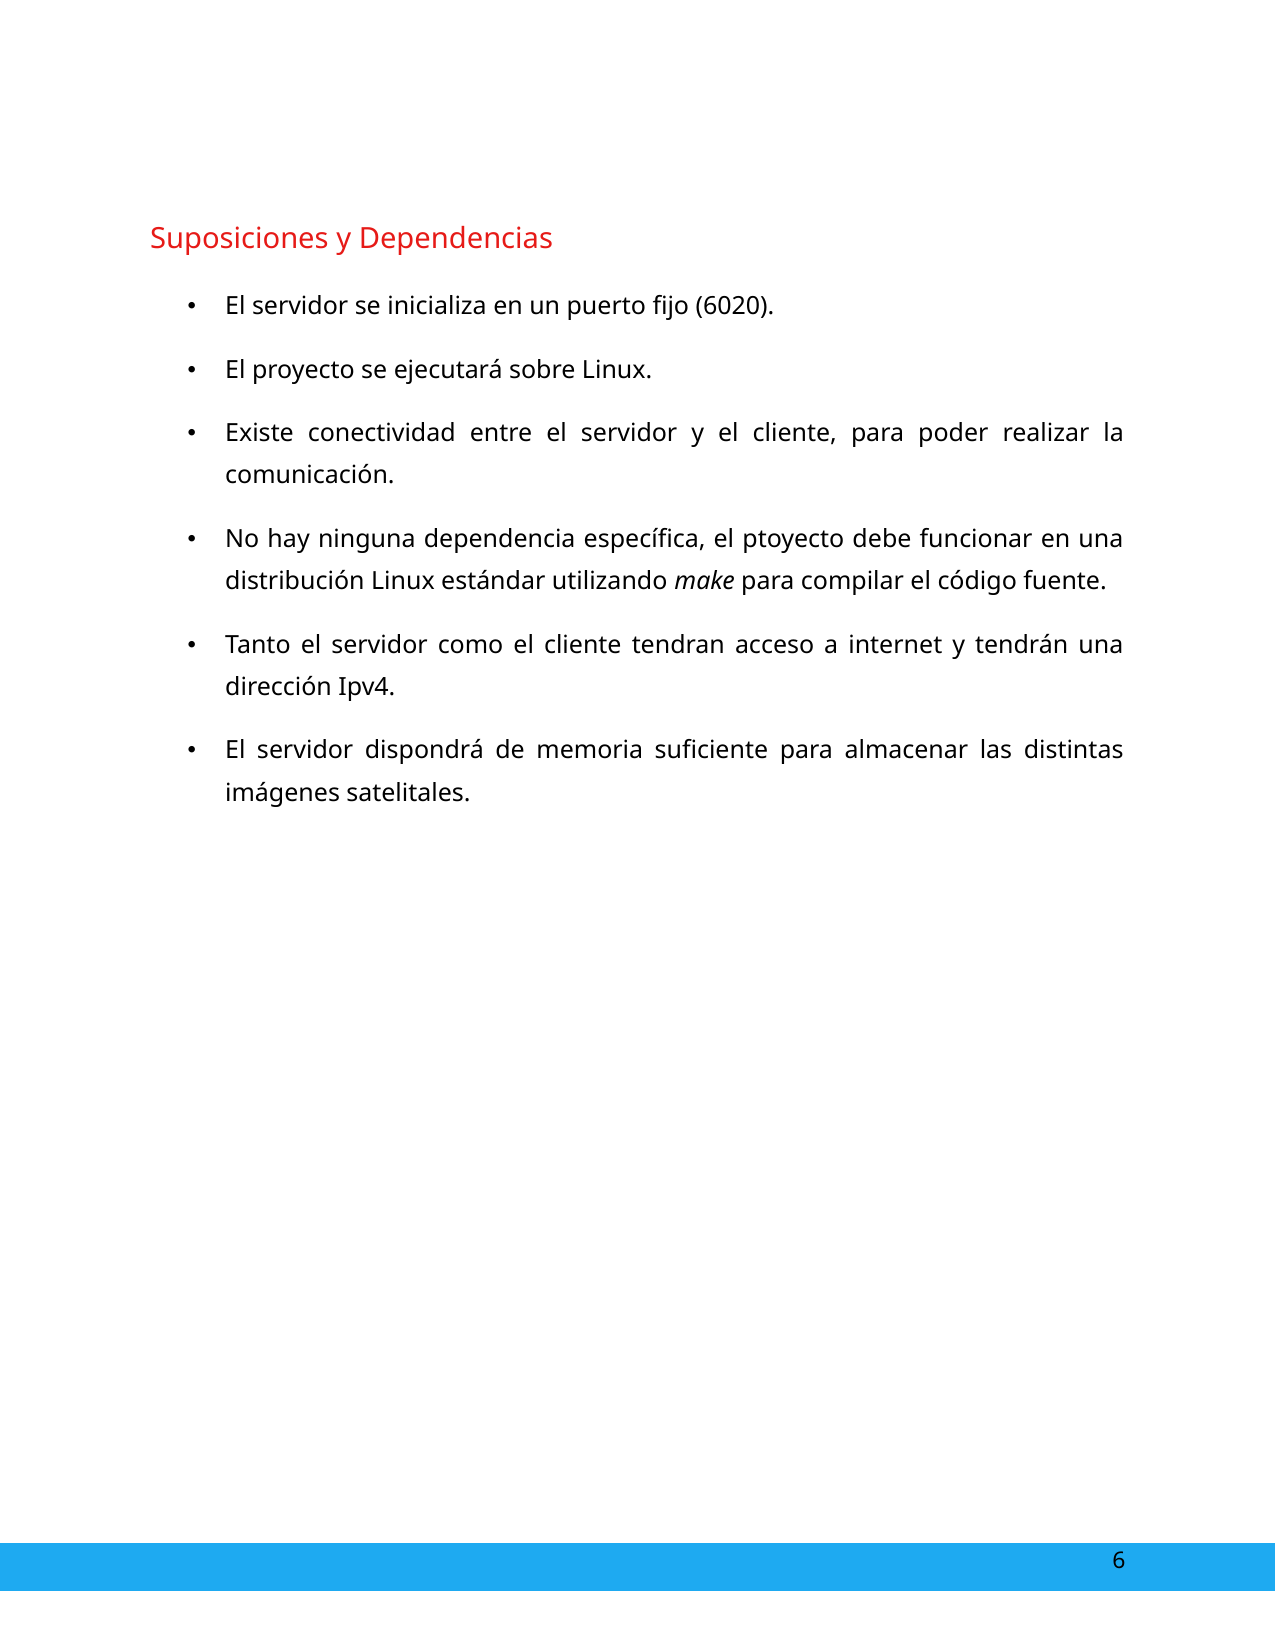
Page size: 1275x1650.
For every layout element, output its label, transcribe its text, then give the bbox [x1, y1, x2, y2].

list Existe conectividad entre el servidor y el cliente, para poder realizar la comunicación. [187, 415, 1125, 491]
list El proyecto se ejecutará sobre Linux. [187, 351, 1125, 385]
list El servidor dispondrá de memoria suficiente para almacenar las distintas imágenes satelitales. [187, 732, 1125, 809]
subtitle Suposiciones y Dependencias [150, 218, 1125, 257]
list Tanto el servidor como el cliente tendran acceso a internet y tendrán una dirección Ipv4. [187, 626, 1125, 703]
list El servidor se inicializa en un puerto fijo (6020). [187, 288, 1125, 322]
picture [0, 1543, 1275, 1591]
list No hay ninguna dependencia específica, el ptoyecto debe funcionar en una distribución Linux estándar utilizando make para compilar el código fuente. [187, 521, 1125, 597]
